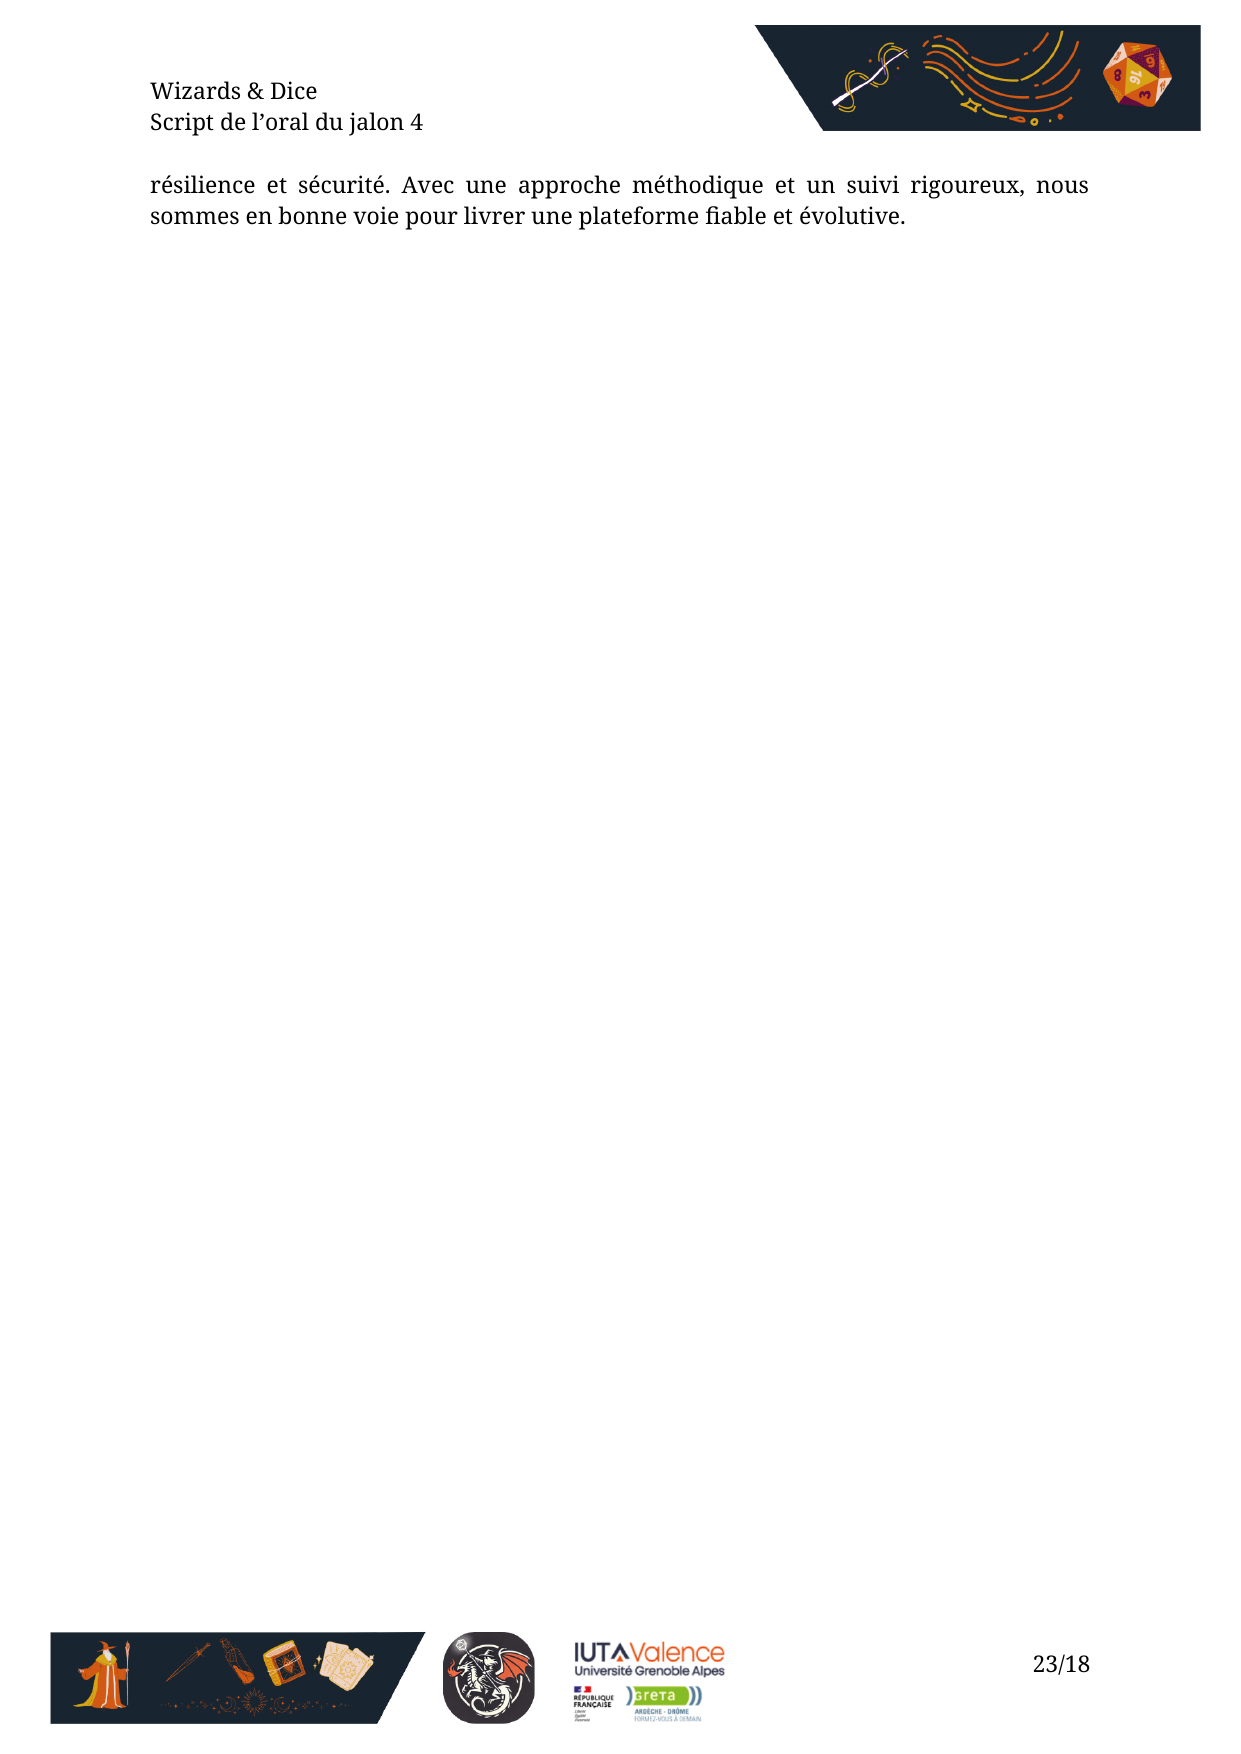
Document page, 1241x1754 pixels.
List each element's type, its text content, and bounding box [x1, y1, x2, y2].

text résilience et sécurité. Avec une approche méthodique et un suivi rigoureux, nous sommes en bonne voie pour livrer une plateforme fiable et évolutive. [150, 169, 1090, 231]
picture [748, 25, 1214, 132]
picture [42, 1628, 749, 1733]
